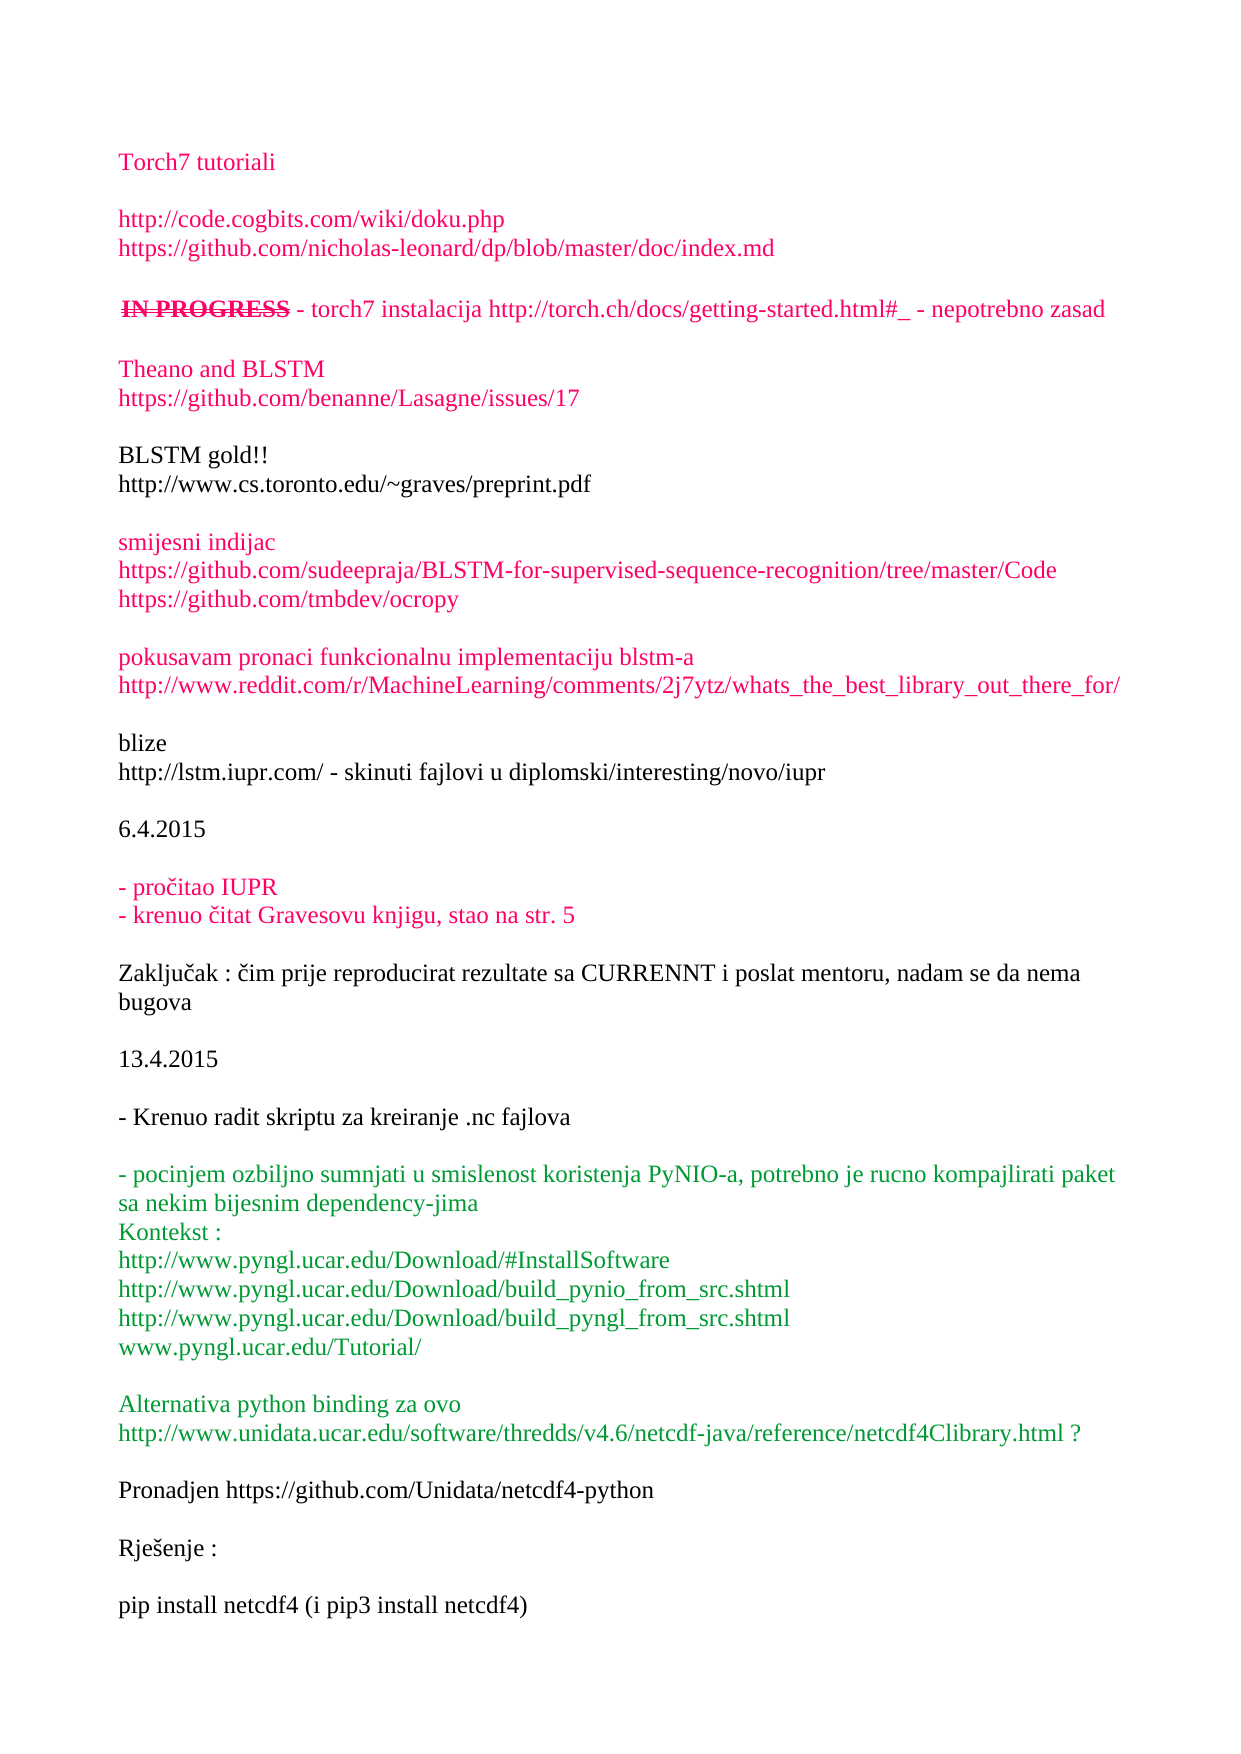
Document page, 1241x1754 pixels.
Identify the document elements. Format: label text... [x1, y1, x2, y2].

text pip install netcdf4 (i pip3 install netcdf4) [118, 1590, 1122, 1619]
text IN PROGRESS - torch7 instalacija http://torch.ch/docs/getting-started.html#_ - nepotrebno zasad [118, 291, 1122, 325]
text Alternativa python binding za ovo http://www.unidata.ucar.edu/software/thredds/v4.6/netcdf-java/reference/netcdf4Clibrary.html ? [118, 1389, 1122, 1447]
text www.pyngl.ucar.edu/Tutorial/ [118, 1332, 1122, 1360]
text - pocinjem ozbiljno sumnjati u smislenost koristenja PyNIO-a, potrebno je rucno kompajlirati paket sa nekim bijesnim dependency-jima [118, 1159, 1122, 1217]
text http://www.cs.toronto.edu/~graves/preprint.pdf [118, 469, 1122, 498]
text Zaključak : čim prije reproducirat rezultate sa CURRENNT i poslat mentoru, nadam se da nema bugova [118, 958, 1122, 1015]
text http://www.pyngl.ucar.edu/Download/build_pynio_from_src.shtml [118, 1274, 1122, 1303]
text blize [118, 728, 1122, 757]
text http://code.cogbits.com/wiki/doku.php [118, 204, 1122, 233]
text - krenuo čitat Gravesovu knjigu, stao na str. 5 [118, 900, 1122, 929]
text https://github.com/nicholas-leonard/dp/blob/master/doc/index.md [118, 233, 1122, 262]
text smijesni indijac [118, 527, 1122, 555]
text http://www.pyngl.ucar.edu/Download/build_pyngl_from_src.shtml [118, 1303, 1122, 1332]
text BLSTM gold!! [118, 440, 1122, 469]
text - Krenuo radit skriptu za kreiranje .nc fajlova [118, 1102, 1122, 1130]
text Kontekst : [118, 1217, 1122, 1245]
text https://github.com/benanne/Lasagne/issues/17 [118, 383, 1122, 412]
text 13.4.2015 [118, 1044, 1122, 1073]
text http://www.reddit.com/r/MachineLearning/comments/2j7ytz/whats_the_best_library_out_there_for/ [118, 670, 1122, 699]
text Torch7 tutoriali [118, 147, 1122, 176]
text 6.4.2015 [118, 814, 1122, 843]
text - pročitao IUPR [118, 872, 1122, 900]
text https://github.com/tmbdev/ocropy [118, 584, 1122, 613]
text Pronadjen https://github.com/Unidata/netcdf4-python [118, 1475, 1122, 1504]
text Rješenje : [118, 1533, 1122, 1562]
text pokusavam pronaci funkcionalnu implementaciju blstm-a [118, 642, 1122, 670]
text Theano and BLSTM [118, 354, 1122, 383]
text http://www.pyngl.ucar.edu/Download/#InstallSoftware [118, 1245, 1122, 1274]
text https://github.com/sudeepraja/BLSTM-for-supervised-sequence-recognition/tree/master/Code [118, 555, 1122, 584]
text http://lstm.iupr.com/ - skinuti fajlovi u diplomski/interesting/novo/iupr [118, 757, 1122, 785]
